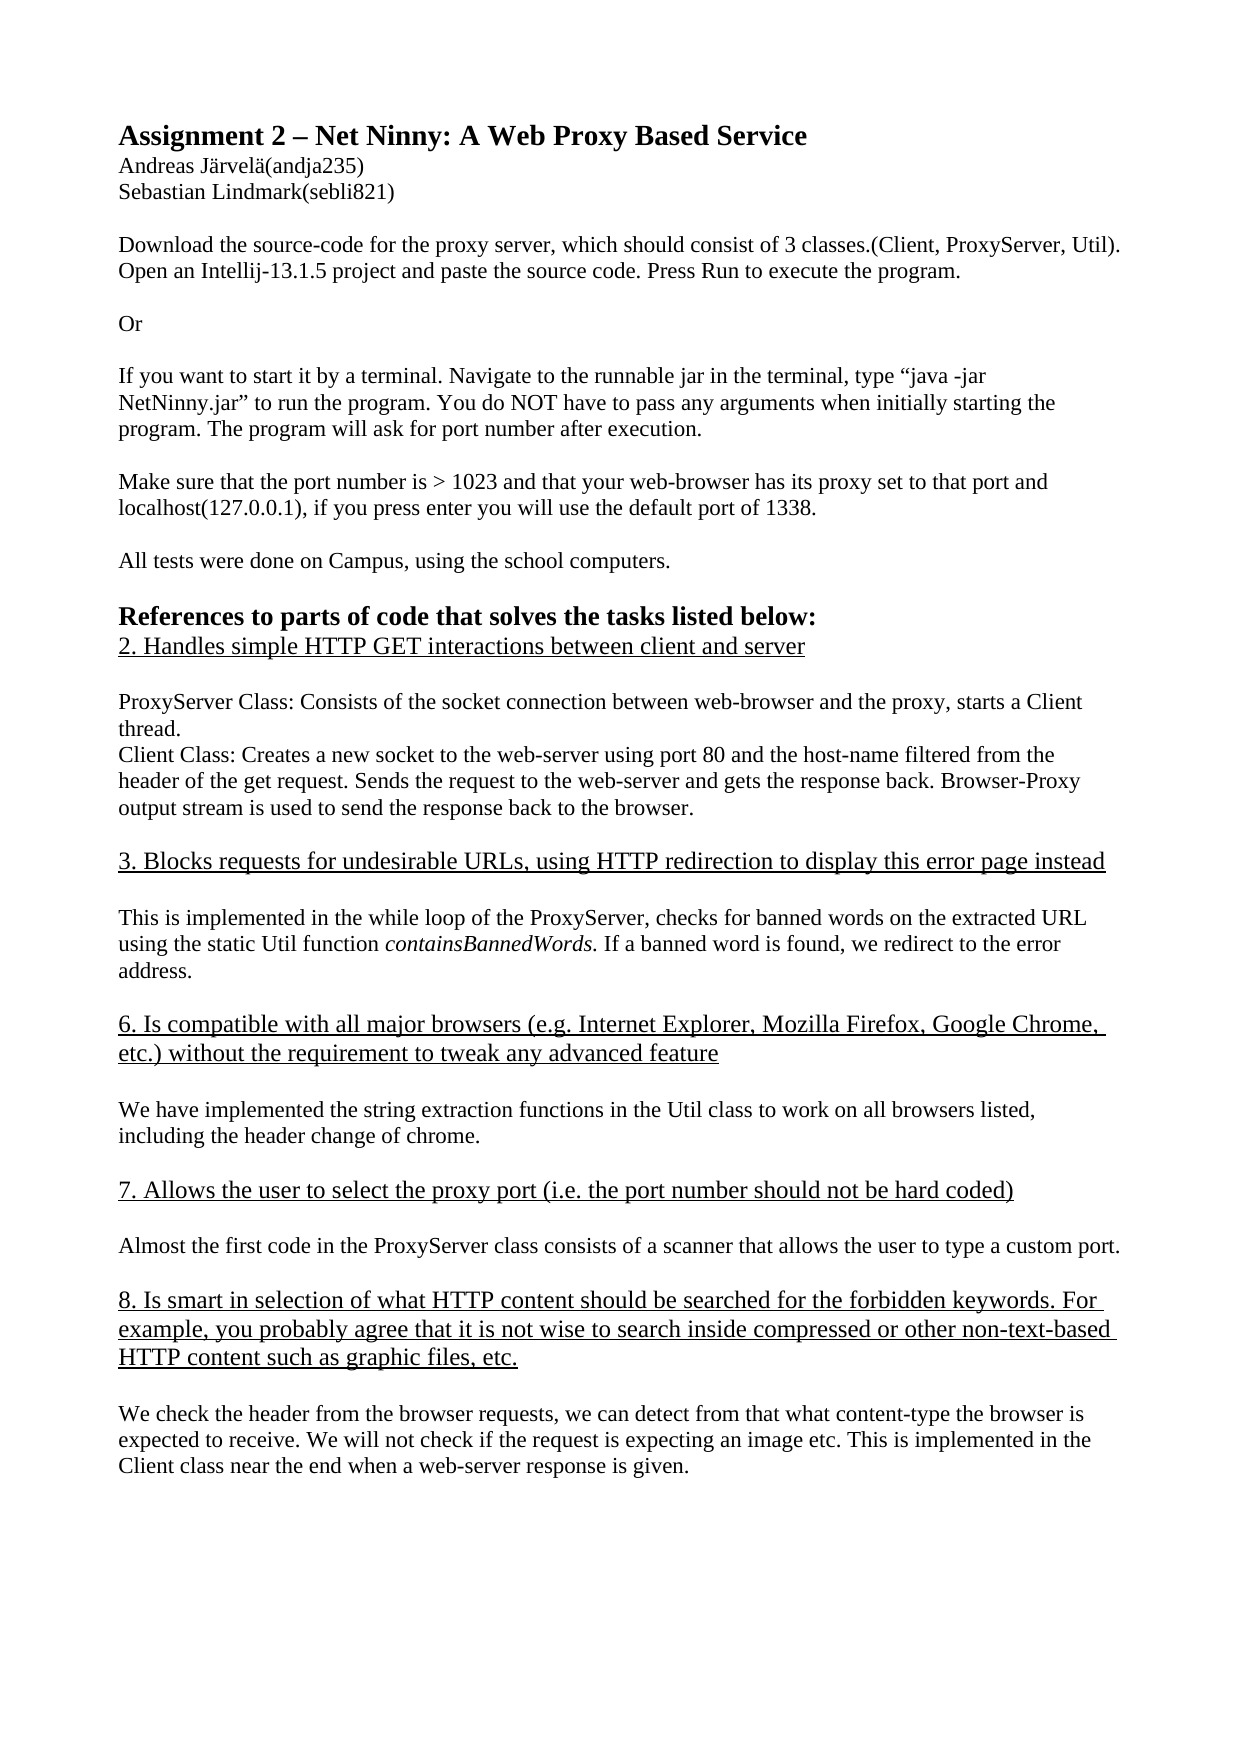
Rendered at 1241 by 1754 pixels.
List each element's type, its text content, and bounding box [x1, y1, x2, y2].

text References to parts of code that solves the tasks listed below: 2. Handles simple HTTP GET interactions between client and server [118, 600, 1122, 659]
text We check the header from the browser requests, we can detect from that what content-type the browser is expected to receive. We will not check if the request is expecting an image etc. This is implemented in the Client class near the end when a web-server response is given. [118, 1400, 1122, 1479]
text 8. Is smart in selection of what HTTP content should be searched for the forbidden keywords. For example, you probably agree that it is not wise to search inside compressed or other non-text-based HTTP content such as graphic files, etc. [118, 1285, 1122, 1371]
text Sebastian Lindmark(sebli821) [118, 178, 1122, 204]
text ProxyServer Class: Consists of the socket connection between web-browser and the proxy, starts a Client thread. [118, 688, 1122, 741]
text Client Class: Creates a new socket to the web-server using port 80 and the host-name filtered from the header of the get request. Sends the request to the web-server and gets the response back. Browser-Proxy output stream is used to send the response back to the browser. [118, 741, 1122, 820]
text Or [118, 310, 1122, 336]
text Open an Intellij-13.1.5 project and paste the source code. Press Run to execute the program. [118, 257, 1122, 283]
text Download the source-code for the proxy server, which should consist of 3 classes.(Client, ProxyServer, Util). [118, 231, 1122, 257]
text This is implemented in the while loop of the ProxyServer, checks for banned words on the extracted URL using the static Util function containsBannedWords. If a banned word is found, we redirect to the error address. [118, 904, 1122, 983]
text All tests were done on Campus, using the school computers. [118, 547, 1122, 573]
text 6. Is compatible with all major browsers (e.g. Internet Explorer, Mozilla Firefox, Google Chrome, etc.) without the requirement to tweak any advanced feature [118, 1009, 1122, 1067]
text Andreas Järvelä(andja235) [118, 152, 1122, 178]
text Assignment 2 – Net Ninny: A Web Proxy Based Service [118, 118, 1122, 152]
text We have implemented the string extraction functions in the Util class to work on all browsers listed, including the header change of chrome. [118, 1096, 1122, 1148]
text Make sure that the port number is > 1023 and that your web-browser has its proxy set to that port and localhost(127.0.0.1), if you press enter you will use the default port of 1338. [118, 468, 1122, 521]
text 3. Blocks requests for undesirable URLs, using HTTP redirection to display this error page instead [118, 846, 1122, 875]
text 7. Allows the user to select the proxy port (i.e. the port number should not be hard coded) [118, 1175, 1122, 1203]
text Almost the first code in the ProxyServer class consists of a scanner that allows the user to type a custom port. [118, 1232, 1122, 1258]
text If you want to start it by a terminal. Navigate to the runnable jar in the terminal, type “java -jar NetNinny.jar” to run the program. You do NOT have to pass any arguments when initially starting the program. The program will ask for port number after execution. [118, 362, 1122, 442]
